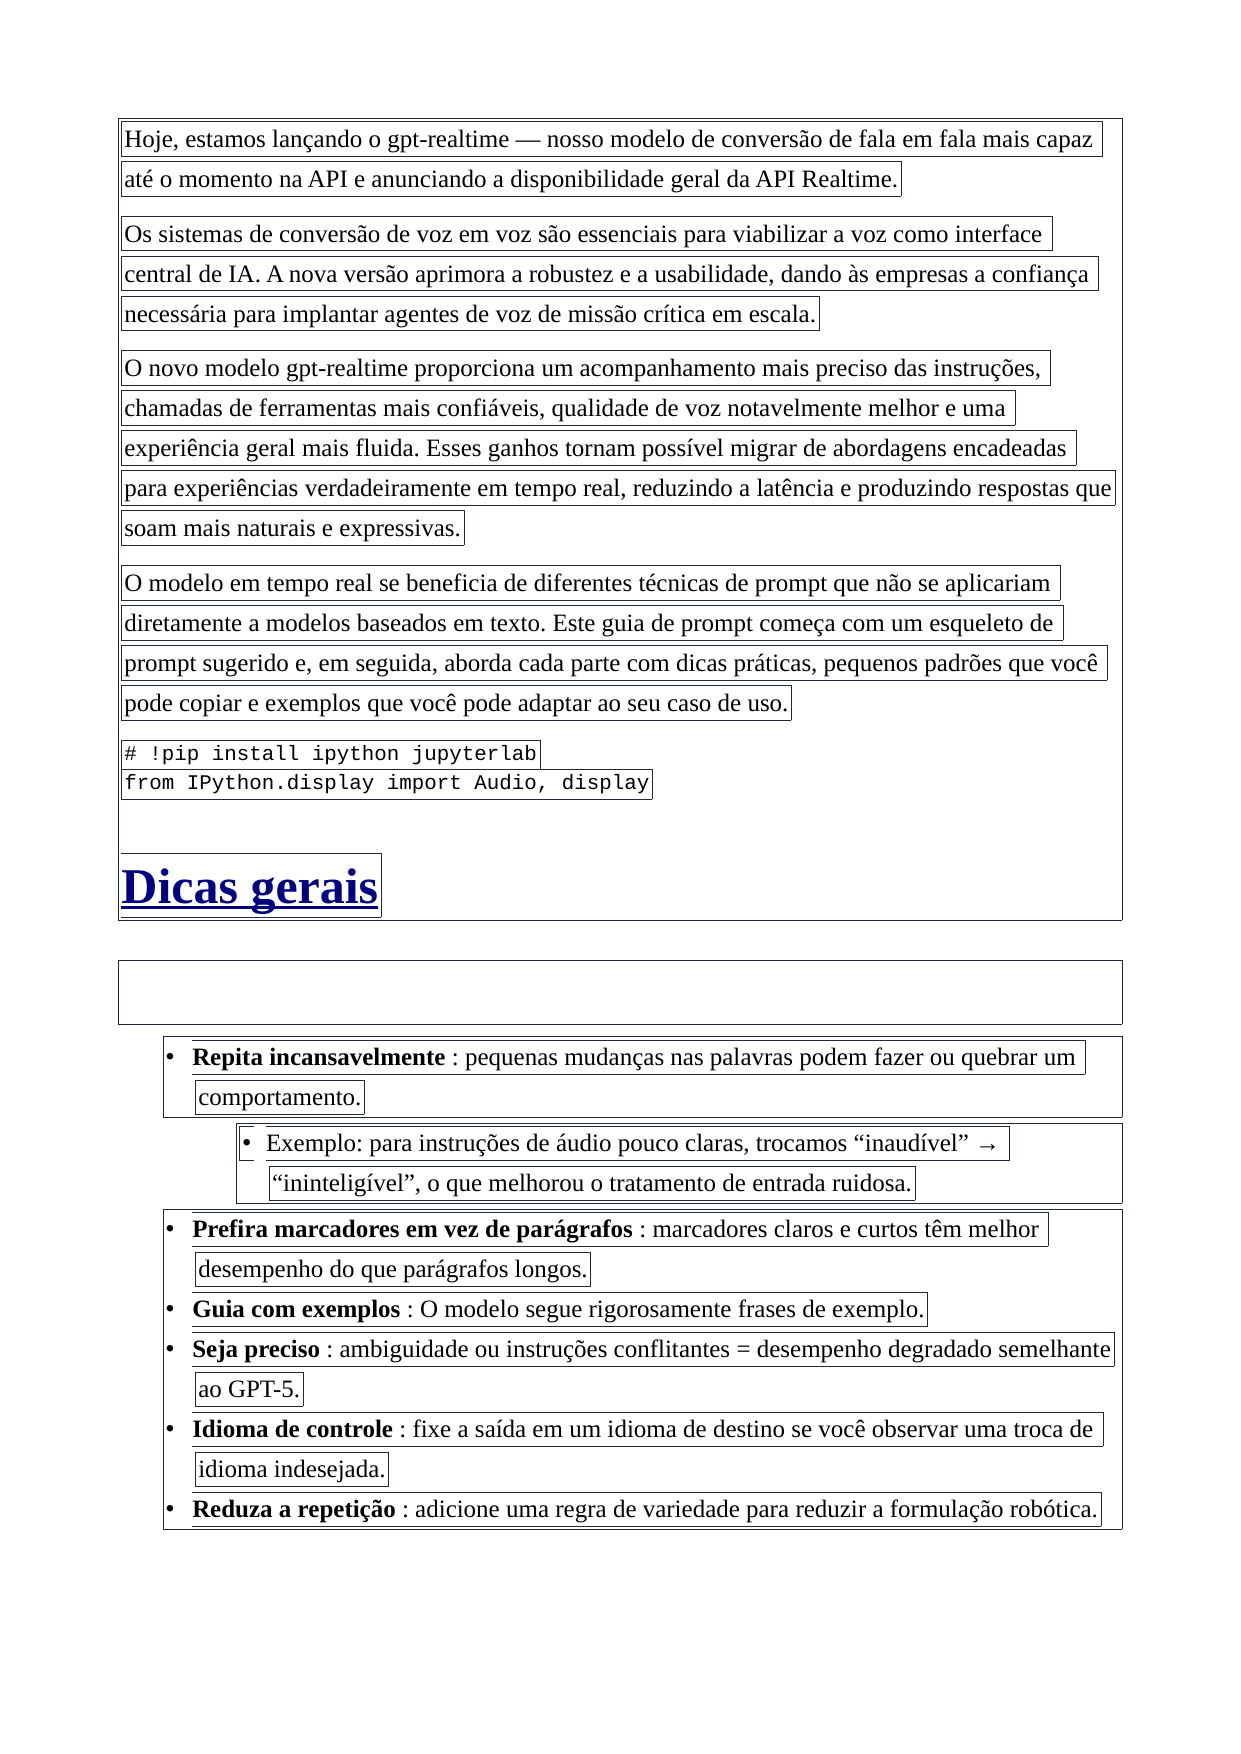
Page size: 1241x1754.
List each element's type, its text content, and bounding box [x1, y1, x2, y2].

list Seja preciso : ambiguidade ou instruções conflitantes = desempenho degradado semelhante ao GPT-5. [164, 1328, 1122, 1406]
list Prefira marcadores em vez de parágrafos : marcadores claros e curtos têm melhor desempenho do que parágrafos longos. [164, 1210, 1122, 1286]
text O modelo em tempo real se beneficia de diferentes técnicas de prompt que não se aplicariam diretamente a modelos baseados em texto. Este guia de prompt começa com um esqueleto de prompt sugerido e, em seguida, aborda cada parte com dicas práticas, pequenos padrões que você pode copiar e exemplos que você pode adaptar ao seu caso de uso. [119, 562, 1122, 720]
list Repita incansavelmente : pequenas mudanças nas palavras podem fazer ou quebrar um comportamento. [164, 1037, 1122, 1117]
list Idioma de controle : fixe a saída em um idioma de destino se você observar uma troca de idioma indesejada. [164, 1408, 1122, 1486]
list Reduza a repetição : adicione uma regra de variedade para reduzir a formulação robótica. [164, 1488, 1122, 1529]
text from IPython.display import Audio, display [122, 770, 652, 799]
text Hoje, estamos lançando o gpt-realtime — nosso modelo de conversão de fala em fala mais capaz até o momento na API e anunciando a disponibilidade geral da API Realtime. [119, 119, 1122, 196]
text # !pip install ipython jupyterlab [119, 736, 1122, 766]
text Os sistemas de conversão de voz em voz são essenciais para viabilizar a voz como interface central de IA. A nova versão aprimora a robustez e a usabilidade, dando às empresas a confiança necessária para implantar agentes de voz de missão crítica em escala. [119, 213, 1122, 331]
list Guia com exemplos : O modelo segue rigorosamente frases de exemplo. [164, 1288, 1122, 1326]
text from IPython.display import Audio, display [541, 766, 1122, 799]
text O novo modelo gpt-realtime proporciona um acompanhamento mais preciso das instruções, chamadas de ferramentas mais confiáveis, qualidade de voz notavelmente melhor e uma experiência geral mais fluida. Esses ganhos tornam possível migrar de abordagens encadeadas para experiências verdadeiramente em tempo real, reduzindo a latência e produzindo respostas que soam mais naturais e expressivas. [119, 347, 1122, 545]
subtitle Dicas gerais [119, 850, 1122, 920]
list Exemplo: para instruções de áudio pouco claras, trocamos “inaudível” → “ininteligível”, o que melhorou o tratamento de entrada ruidosa. [237, 1124, 1122, 1203]
